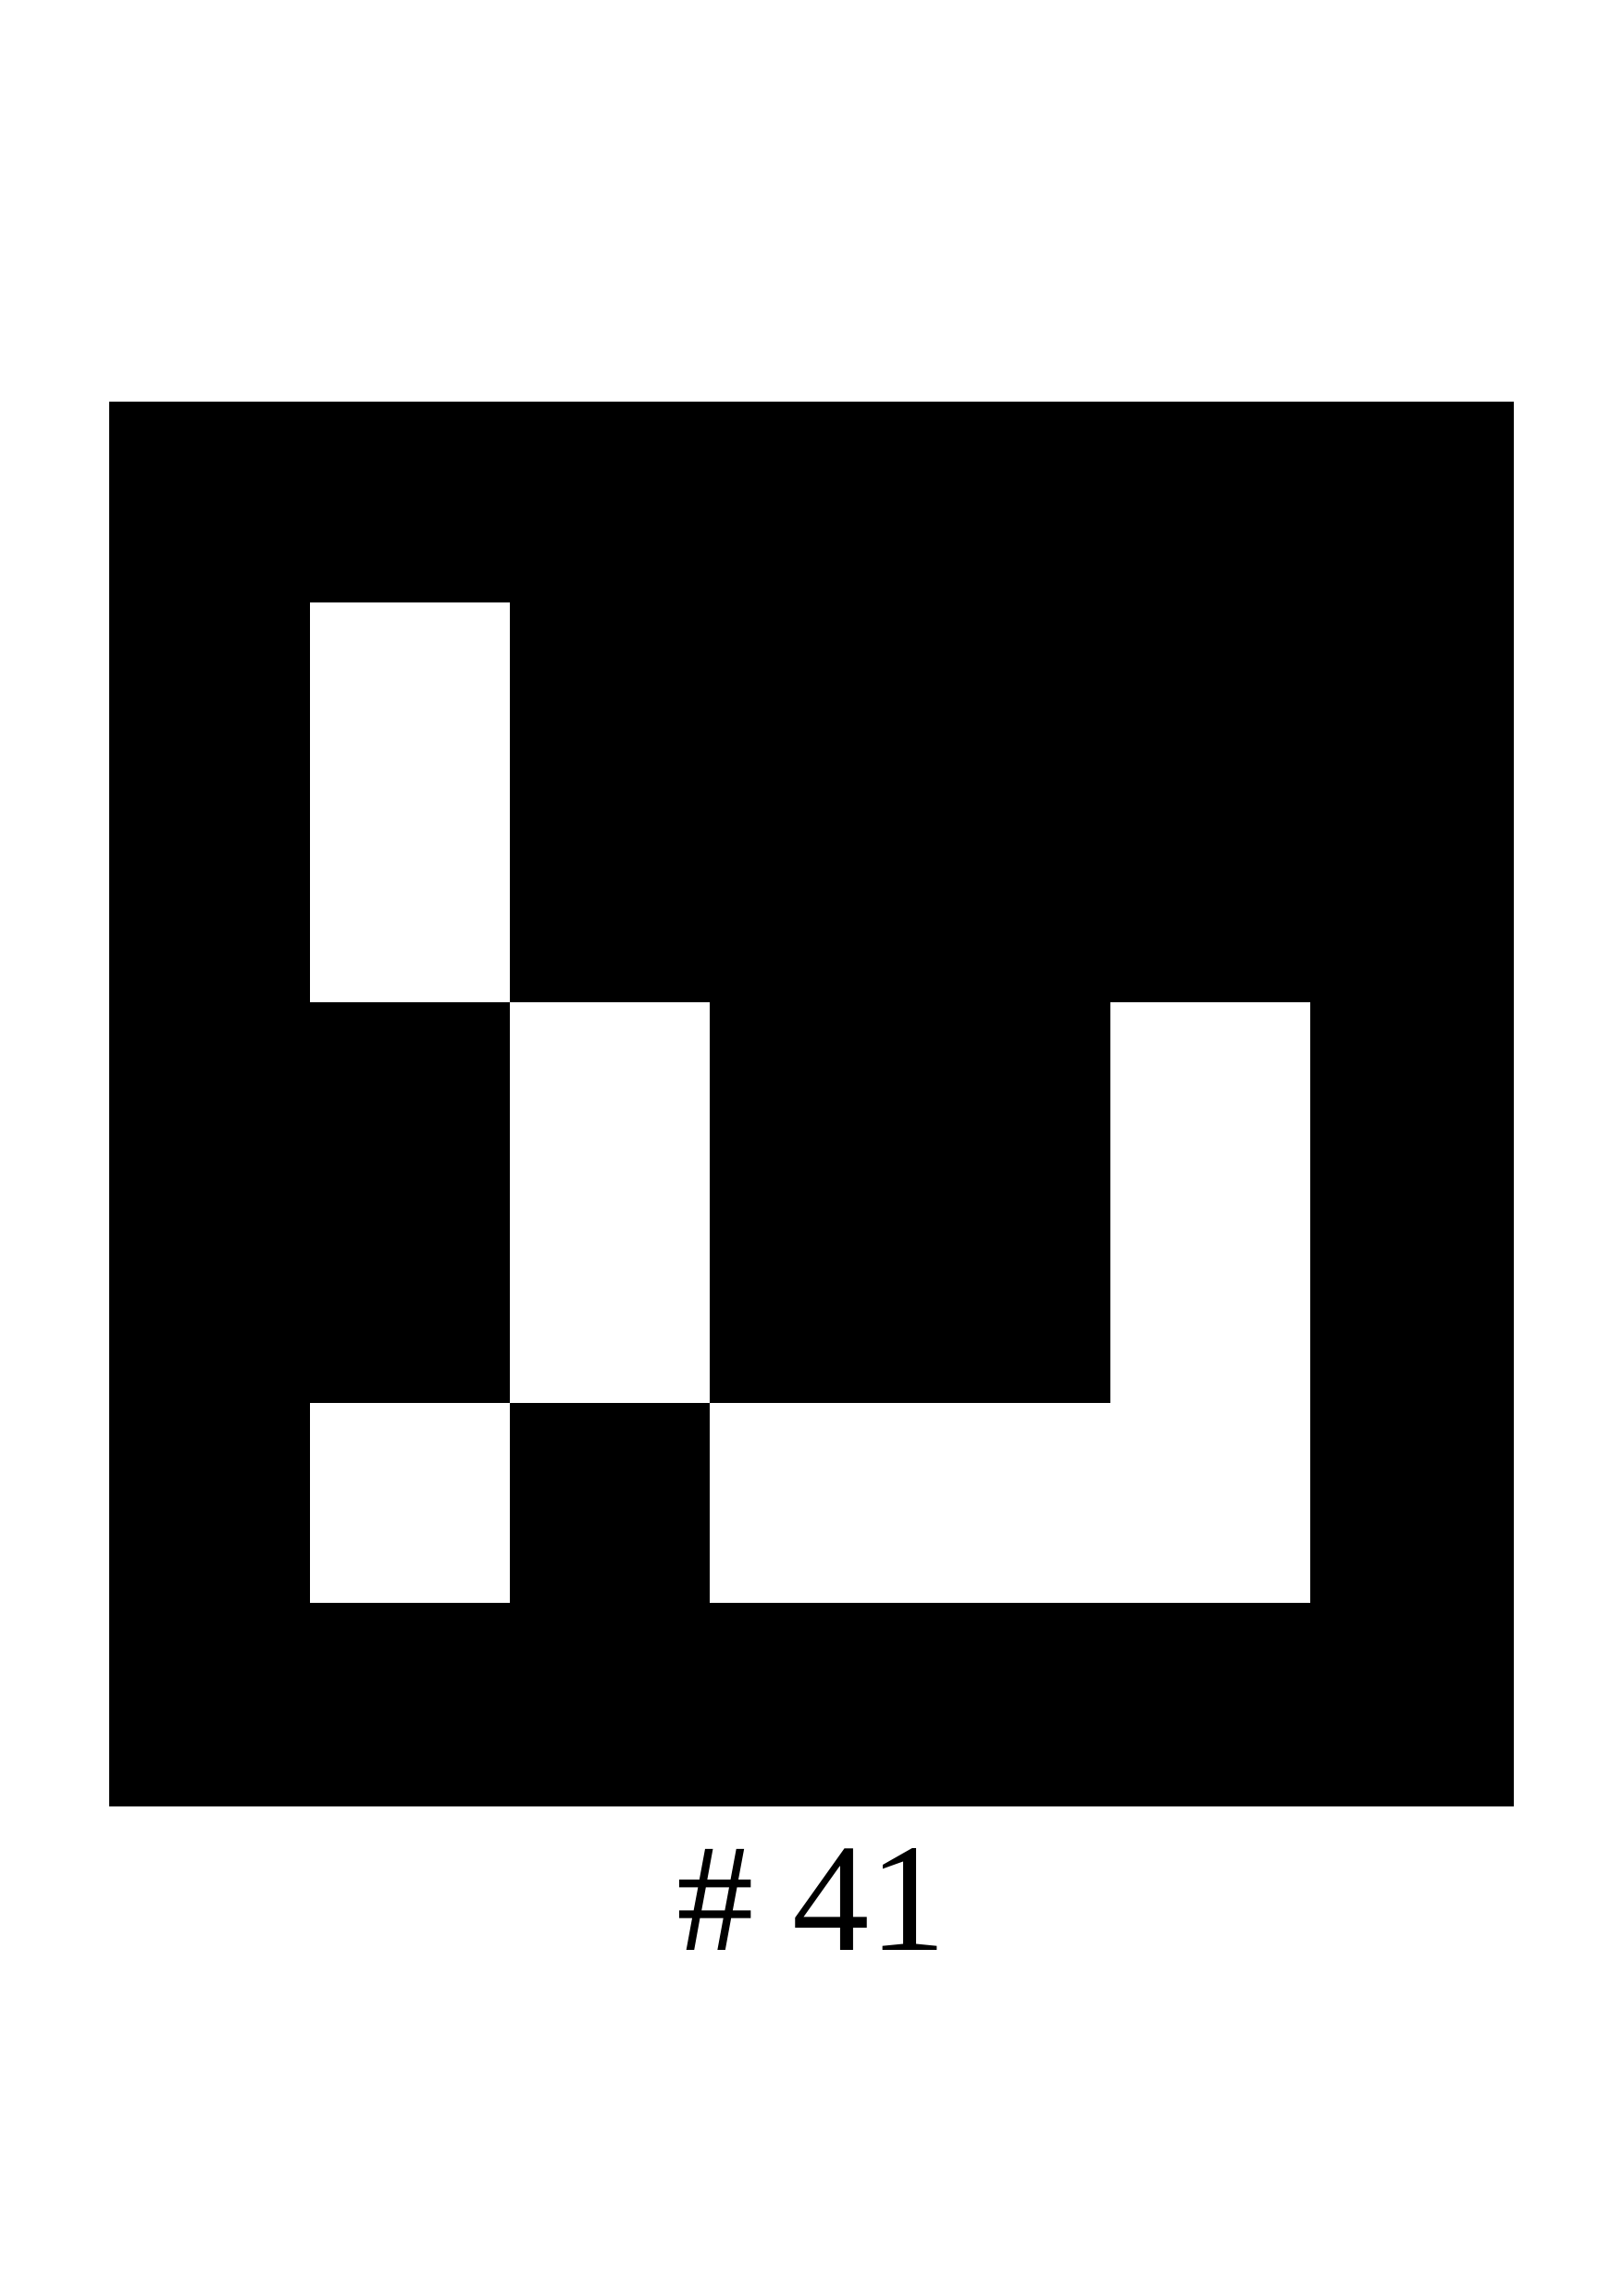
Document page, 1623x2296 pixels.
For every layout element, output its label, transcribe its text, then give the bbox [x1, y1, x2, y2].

picture [109, 402, 1514, 1806]
text # 41 [109, 1806, 1514, 1984]
